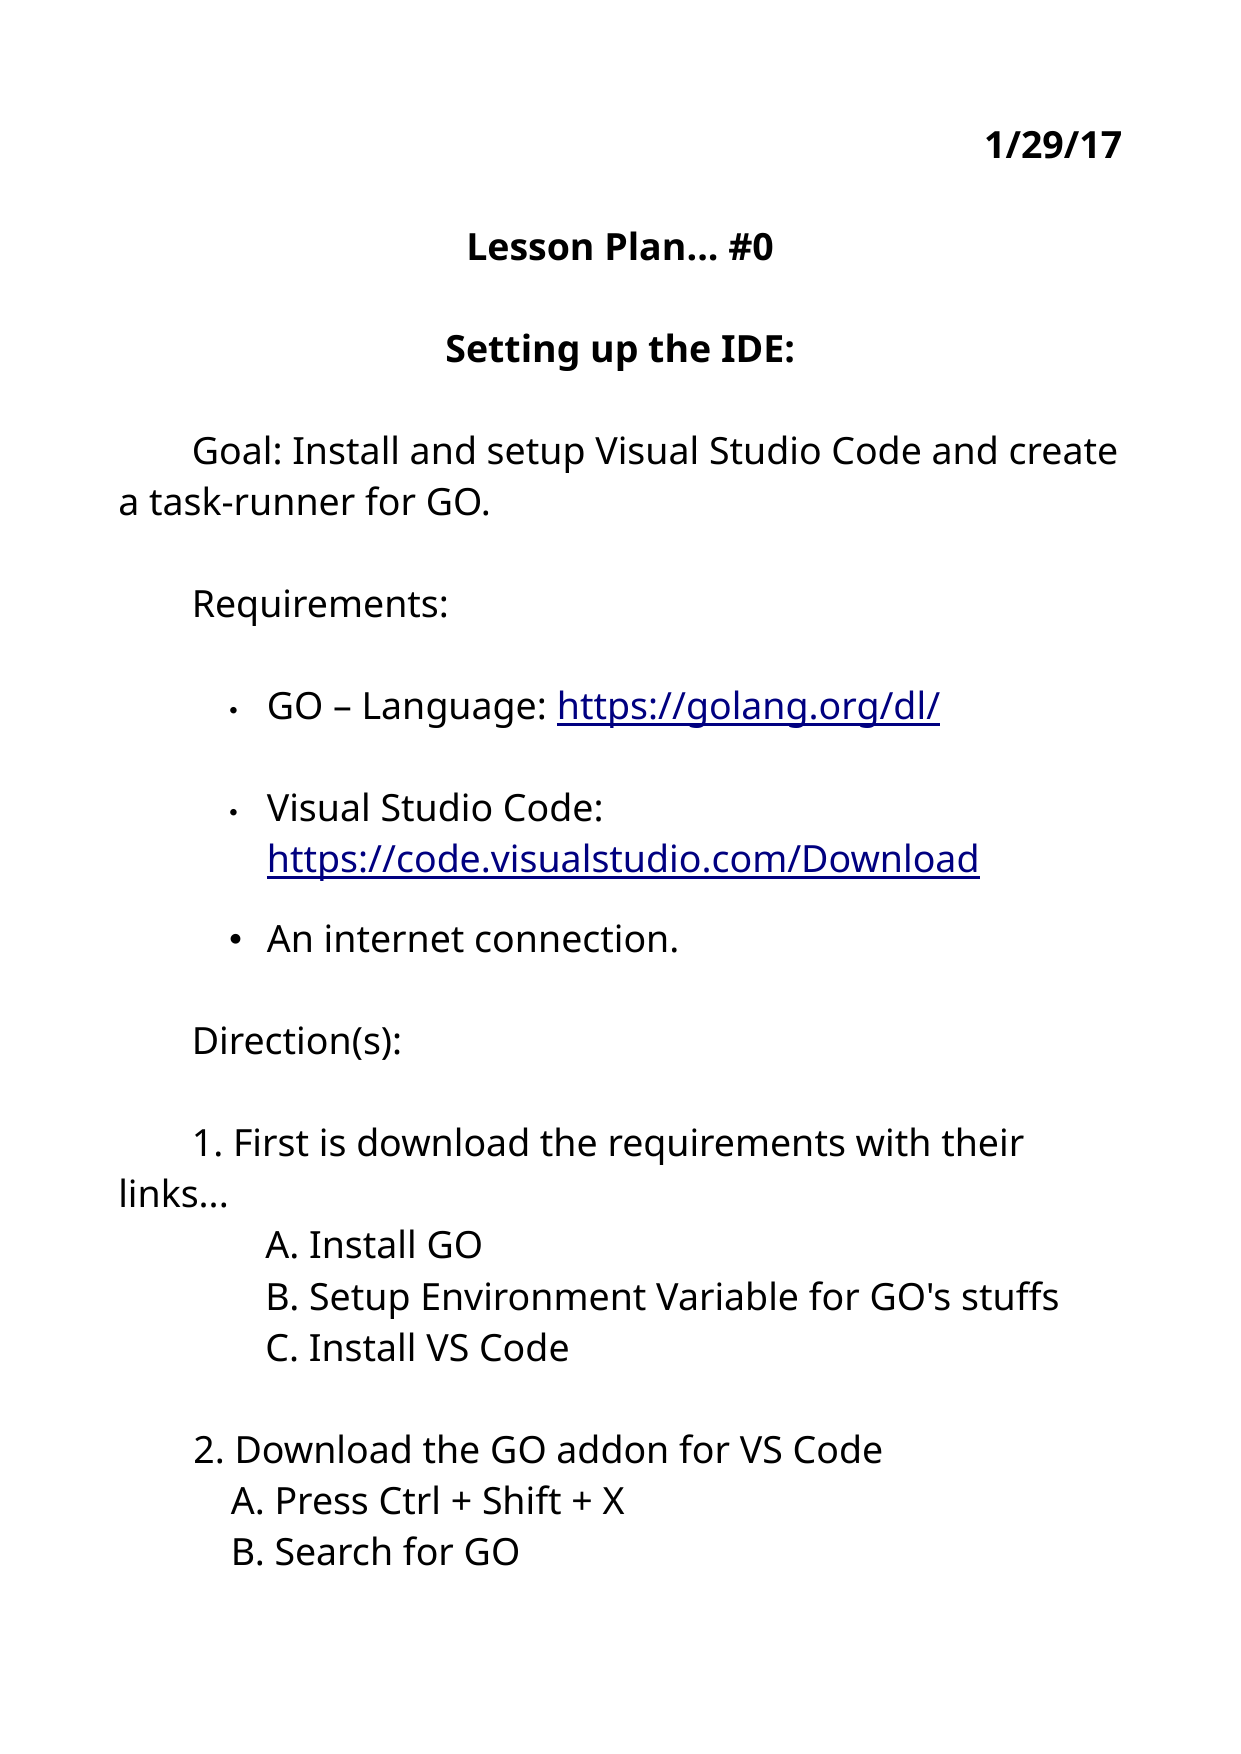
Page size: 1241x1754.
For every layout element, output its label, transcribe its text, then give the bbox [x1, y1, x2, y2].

text C. Install VS Code [118, 1321, 1122, 1372]
list GO – Language: https://golang.org/dl/ [229, 679, 1122, 731]
list 2. Download the GO addon for VS Code [156, 1423, 1122, 1474]
text 1. First is download the requirements with their links... [118, 1117, 1122, 1219]
list B. Search for GO [193, 1525, 1122, 1576]
list A. Press Ctrl + Shift + X [193, 1474, 1122, 1525]
text B. Setup Environment Variable for GO's stuffs [118, 1270, 1122, 1321]
text A. Install GO [118, 1219, 1122, 1270]
text 1/29/17 [118, 118, 1122, 169]
text Lesson Plan... #0 [118, 220, 1122, 271]
text Setting up the IDE: [118, 322, 1122, 373]
list Visual Studio Code: https://code.visualstudio.com/Download [229, 782, 1122, 912]
text Requirements: [118, 577, 1122, 628]
text Direction(s): [118, 1014, 1122, 1066]
text Goal: Install and setup Visual Studio Code and create a task-runner for GO. [118, 424, 1122, 526]
list An internet connection. [229, 912, 1122, 963]
